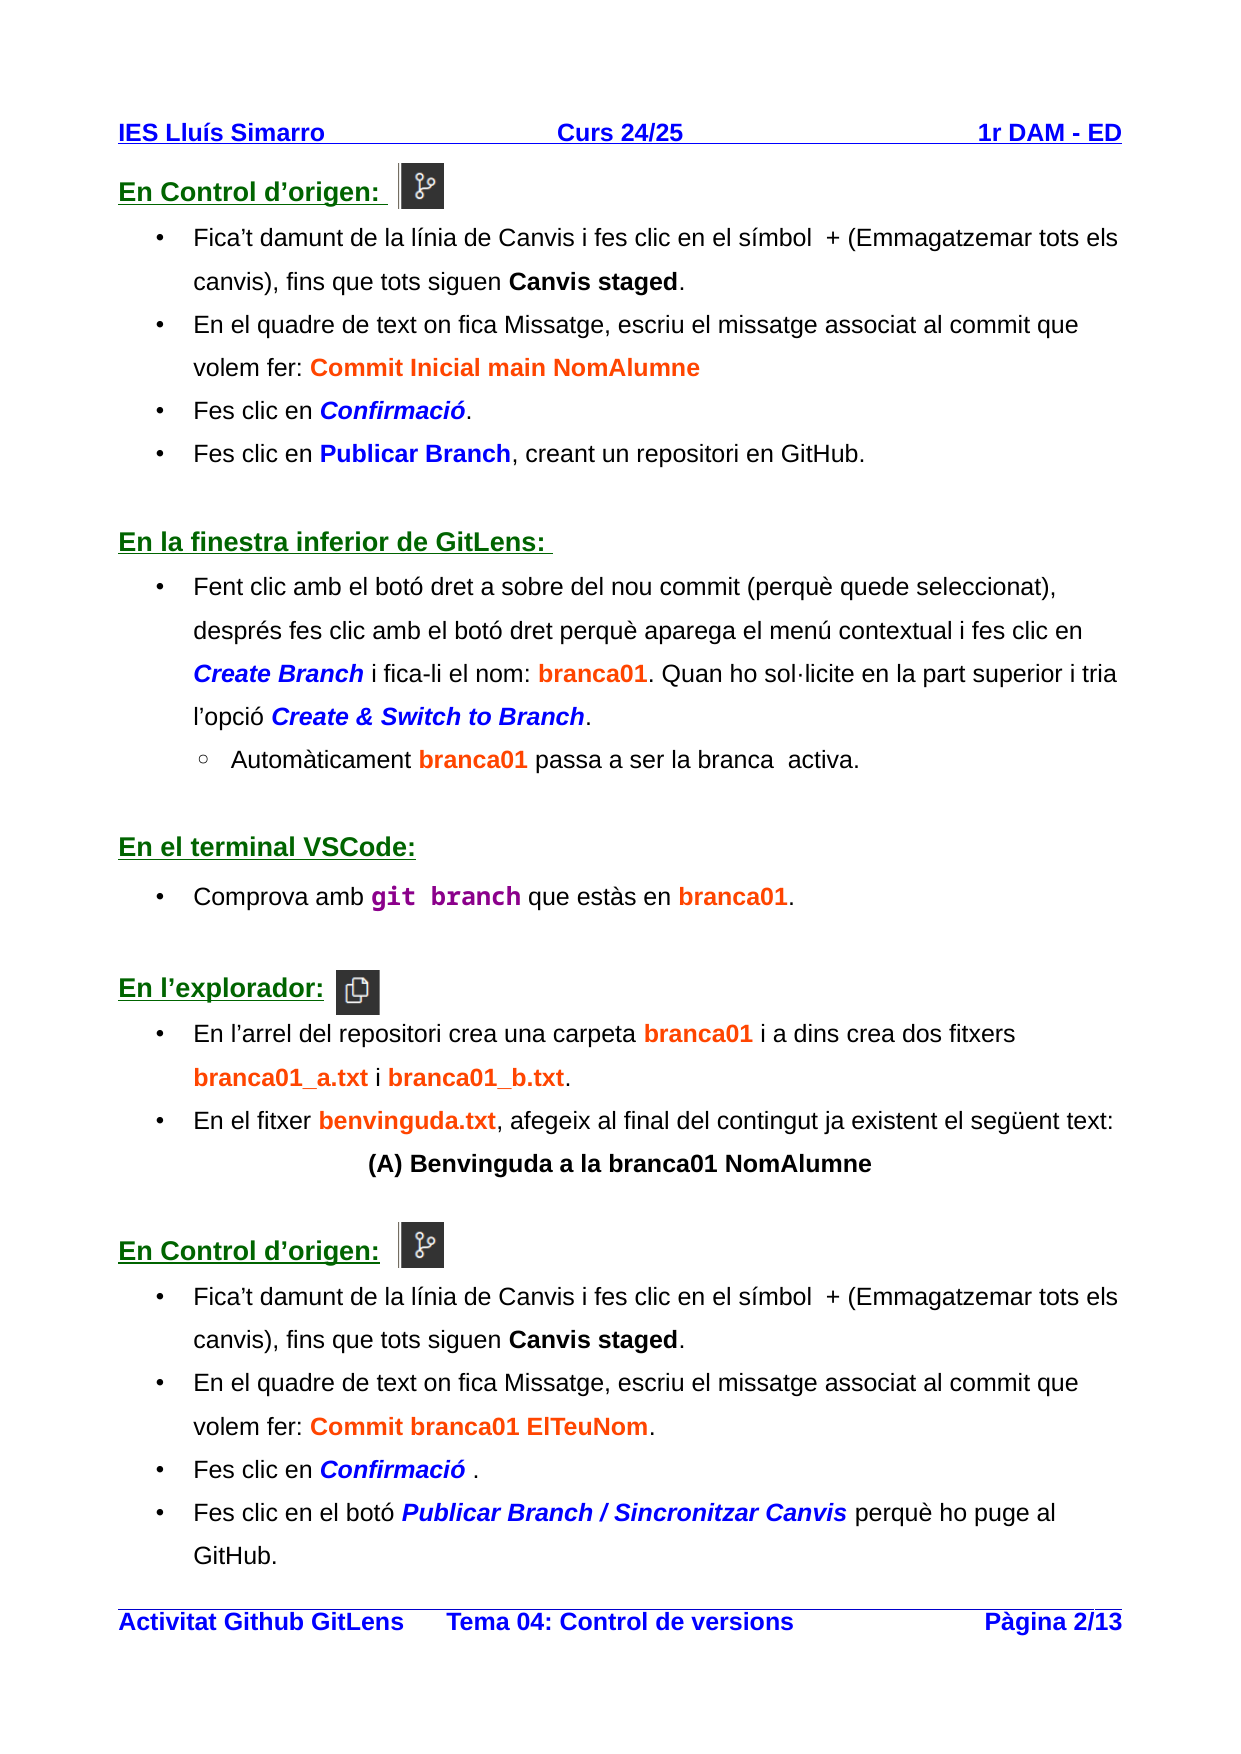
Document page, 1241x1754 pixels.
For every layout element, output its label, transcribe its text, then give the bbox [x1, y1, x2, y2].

list En l’arrel del repositori crea una carpeta branca01 i a dins crea dos fitxers branca01_a.txt i branca01_b.txt. [156, 1019, 1122, 1091]
list En el fitxer benvinguda.txt, afegeix al final del contingut ja existent el següent text: [156, 1106, 1122, 1134]
list Automàticament branca01 passa a ser la branca activa. [193, 745, 1122, 774]
text [444, 1235, 1122, 1266]
list Fica’t damunt de la línia de Canvis i fes clic en el símbol + (Emmagatzemar tots els canvis), fins que tots siguen Canvis staged. [156, 1282, 1122, 1354]
picture [336, 970, 380, 1015]
text En Control d’origen: [118, 176, 398, 208]
picture [398, 1222, 444, 1268]
list Fent clic amb el botó dret a sobre del nou commit (perquè quede seleccionat), després fes clic amb el botó dret perquè aparega el menú contextual i fes clic en Create Branch i fica-li el nom: branca01. Quan ho sol·licite en la part superior i tria l’opció Create & Switch to Branch. [156, 572, 1122, 731]
list En el quadre de text on fica Missatge, escriu el missatge associat al commit que volem fer: Commit Inicial main NomAlumne [156, 309, 1122, 382]
text En la finestra inferior de GitLens: [118, 526, 1122, 557]
text En Control d’origen: [118, 1235, 398, 1266]
list Fica’t damunt de la línia de Canvis i fes clic en el símbol + (Emmagatzemar tots els canvis), fins que tots siguen Canvis staged. [156, 223, 1122, 295]
text [380, 972, 1122, 1004]
text En l’explorador: [118, 972, 336, 1004]
text (A) Benvinguda a la branca01 NomAlumne [118, 1149, 1122, 1178]
list En el quadre de text on fica Missatge, escriu el missatge associat al commit que volem fer: Commit branca01 ElTeuNom. [156, 1368, 1122, 1440]
list Fes clic en Confirmació. [156, 396, 1122, 425]
text [444, 176, 1122, 208]
list Fes clic en el botó Publicar Branch / Sincronitzar Canvis perquè ho puge al GitHub. [156, 1498, 1122, 1570]
list Fes clic en Confirmació . [156, 1455, 1122, 1483]
list Comprova amb git branch que estàs en branca01. [156, 878, 1122, 912]
text En el terminal VSCode: [118, 831, 1122, 863]
list Fes clic en Publicar Branch, creant un repositori en GitHub. [156, 439, 1122, 468]
picture [398, 163, 444, 209]
